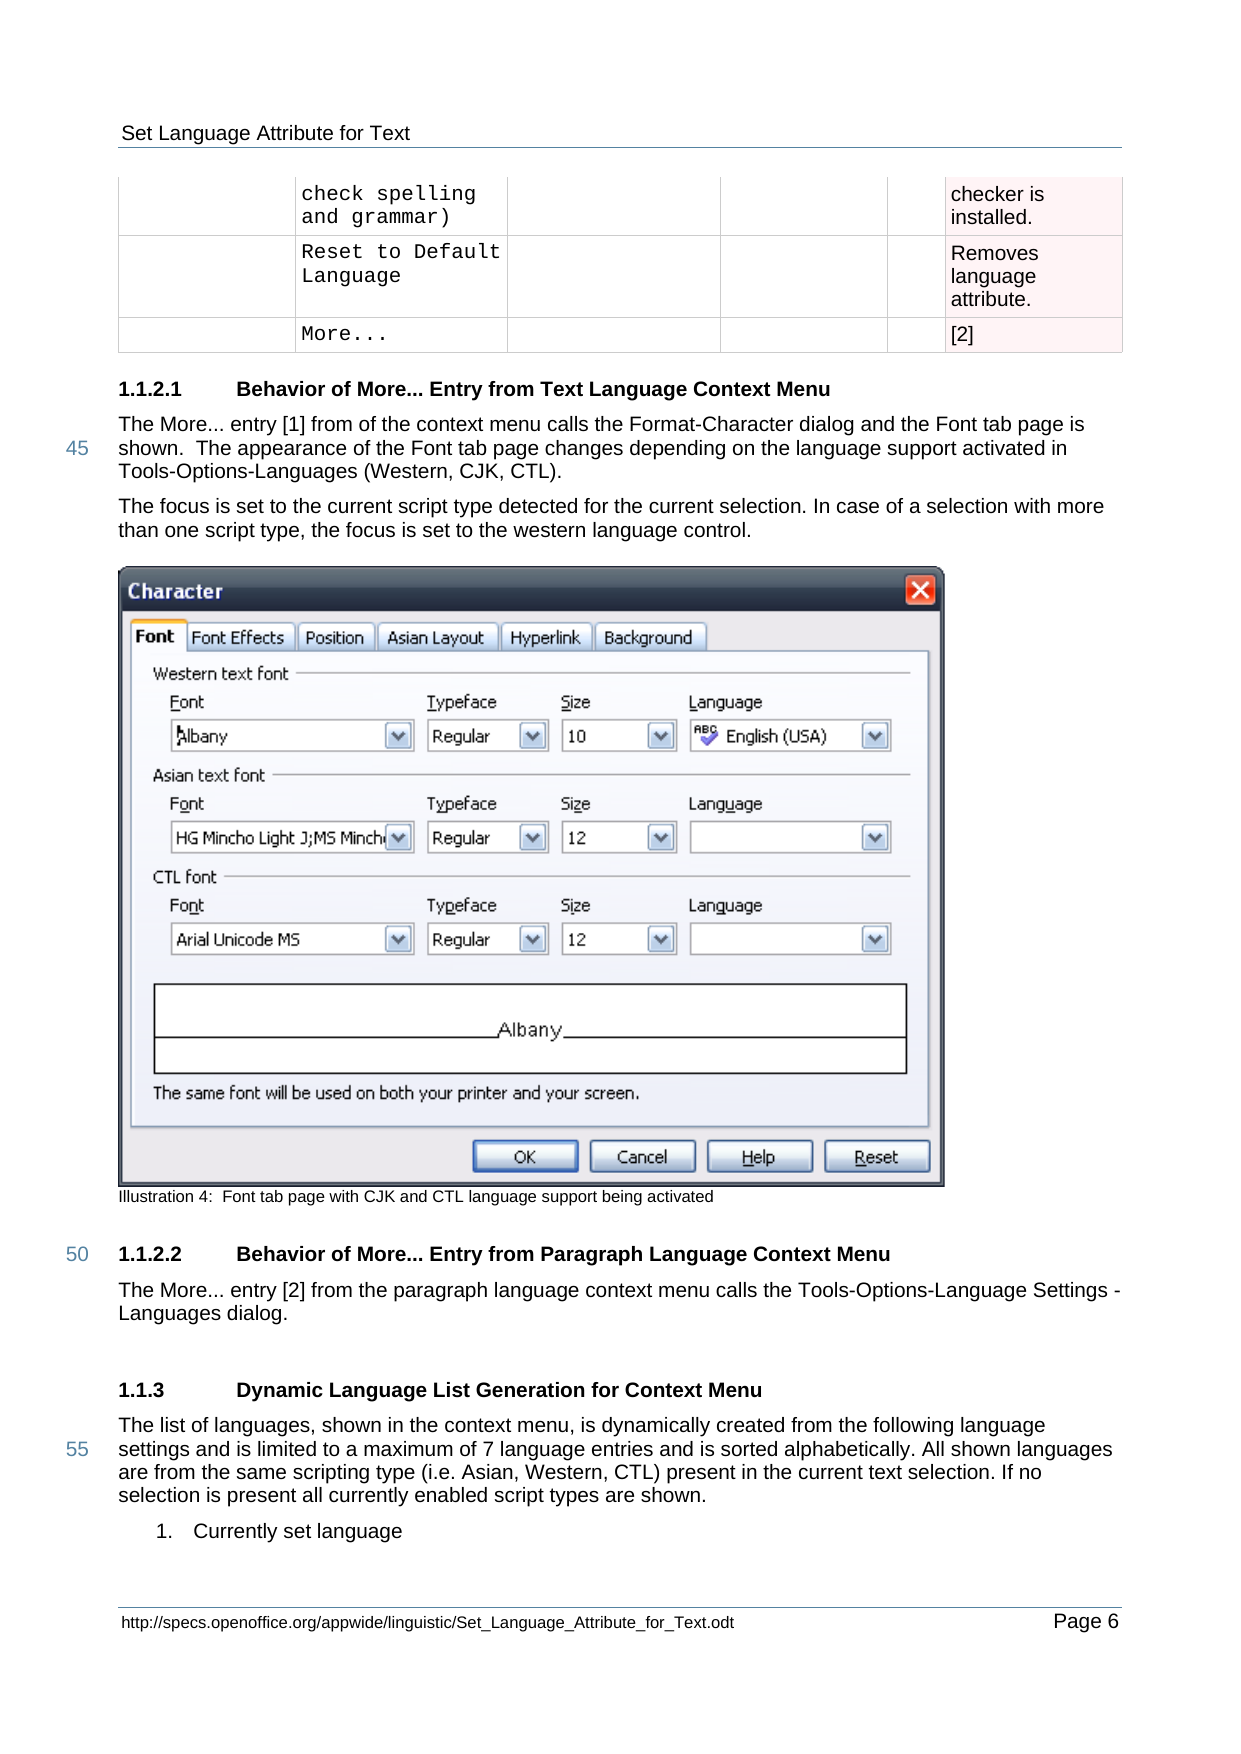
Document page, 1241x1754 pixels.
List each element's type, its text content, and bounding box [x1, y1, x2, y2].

text The list of languages, shown in the context menu, is dynamically created from the following language settings and is limited to a maximum of 7 language entries and is sorted alphabetically. All shown languages are from the same scripting type (i.e. Asian, Western, CTL) present in the current text selection. If no selection is present all currently enabled script types are shown. [118, 1414, 1122, 1507]
table_cell [888, 177, 945, 235]
table_cell Removes language attribute. [946, 236, 1122, 317]
picture [118, 566, 945, 1187]
subtitle Behavior of More... Entry from Text Language Context Menu [118, 377, 1122, 400]
text The More... entry [1] from of the context menu calls the Format-Character dialog and the Font tab page is shown. The appearance of the Font tab page changes depending on the language support activated in Tools-Options-Languages (Western, CJK, CTL). [118, 413, 1122, 482]
table_cell [721, 177, 887, 235]
table_cell [888, 318, 945, 352]
table_cell [721, 318, 887, 352]
table_cell Reset to Default Language [296, 236, 507, 317]
table_cell [119, 177, 295, 235]
table_cell checker is installed. [946, 177, 1122, 235]
table_cell More... [296, 318, 507, 352]
subtitle Behavior of More... Entry from Paragraph Language Context Menu [118, 1243, 1122, 1266]
table_cell [721, 236, 887, 317]
text The focus is set to the current script type detected for the current selection. In case of a selection with more than one script type, the focus is set to the western language control. [118, 495, 1122, 541]
list Currently set language [156, 1519, 1122, 1543]
table_cell [508, 177, 720, 235]
table_cell [888, 236, 945, 317]
subtitle Dynamic Language List Generation for Context Menu [118, 1379, 1122, 1402]
text Illustration 4: Font tab page with CJK and CTL language support being activated [118, 1187, 945, 1206]
table_cell check spelling and grammar) [296, 177, 507, 235]
text The More... entry [2] from the paragraph language context menu calls the Tools-Options-Language Settings - Languages dialog. [118, 1279, 1122, 1325]
table_cell [119, 236, 295, 317]
table_cell [508, 236, 720, 317]
table_cell [508, 318, 720, 352]
table_cell [2] [946, 318, 1122, 352]
table_cell [119, 318, 295, 352]
